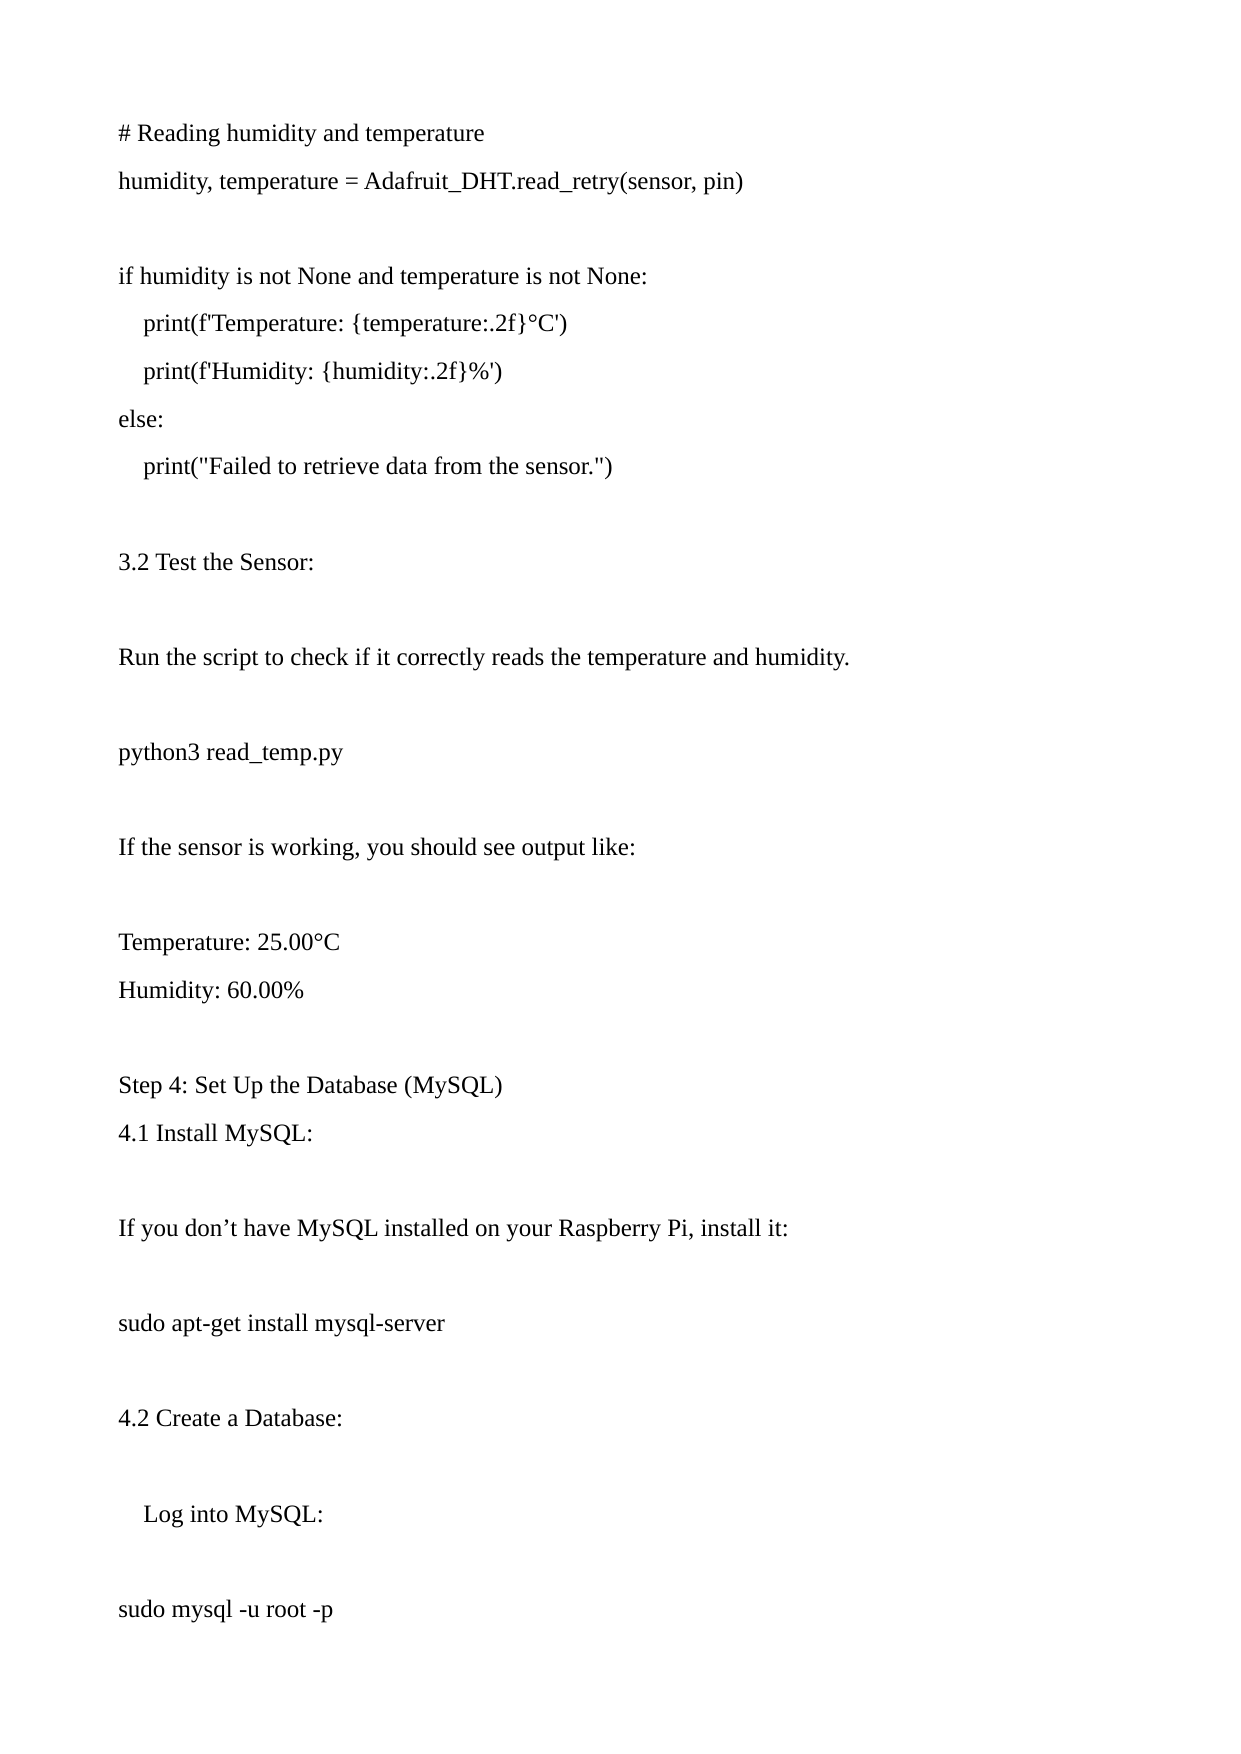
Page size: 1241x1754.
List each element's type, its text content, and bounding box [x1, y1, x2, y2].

text sudo mysql -u root -p [118, 1594, 1122, 1623]
text Temperature: 25.00°C [118, 927, 1122, 956]
text print(f'Temperature: {temperature:.2f}°C') [118, 308, 1122, 337]
text print(f'Humidity: {humidity:.2f}%') [118, 356, 1122, 385]
text 4.1 Install MySQL: [118, 1118, 1122, 1147]
text Run the script to check if it correctly reads the temperature and humidity. [118, 642, 1122, 671]
text if humidity is not None and temperature is not None: [118, 261, 1122, 290]
text 4.2 Create a Database: [118, 1403, 1122, 1432]
text python3 read_temp.py [118, 737, 1122, 766]
text Step 4: Set Up the Database (MySQL) [118, 1070, 1122, 1099]
text If the sensor is working, you should see output like: [118, 832, 1122, 861]
text 3.2 Test the Sensor: [118, 547, 1122, 575]
text If you don’t have MySQL installed on your Raspberry Pi, install it: [118, 1213, 1122, 1242]
text Log into MySQL: [118, 1499, 1122, 1527]
text sudo apt-get install mysql-server [118, 1308, 1122, 1337]
text print("Failed to retrieve data from the sensor.") [118, 451, 1122, 480]
text humidity, temperature = Adafruit_DHT.read_retry(sensor, pin) [118, 166, 1122, 194]
text # Reading humidity and temperature [118, 118, 1122, 147]
text Humidity: 60.00% [118, 975, 1122, 1004]
text else: [118, 404, 1122, 432]
